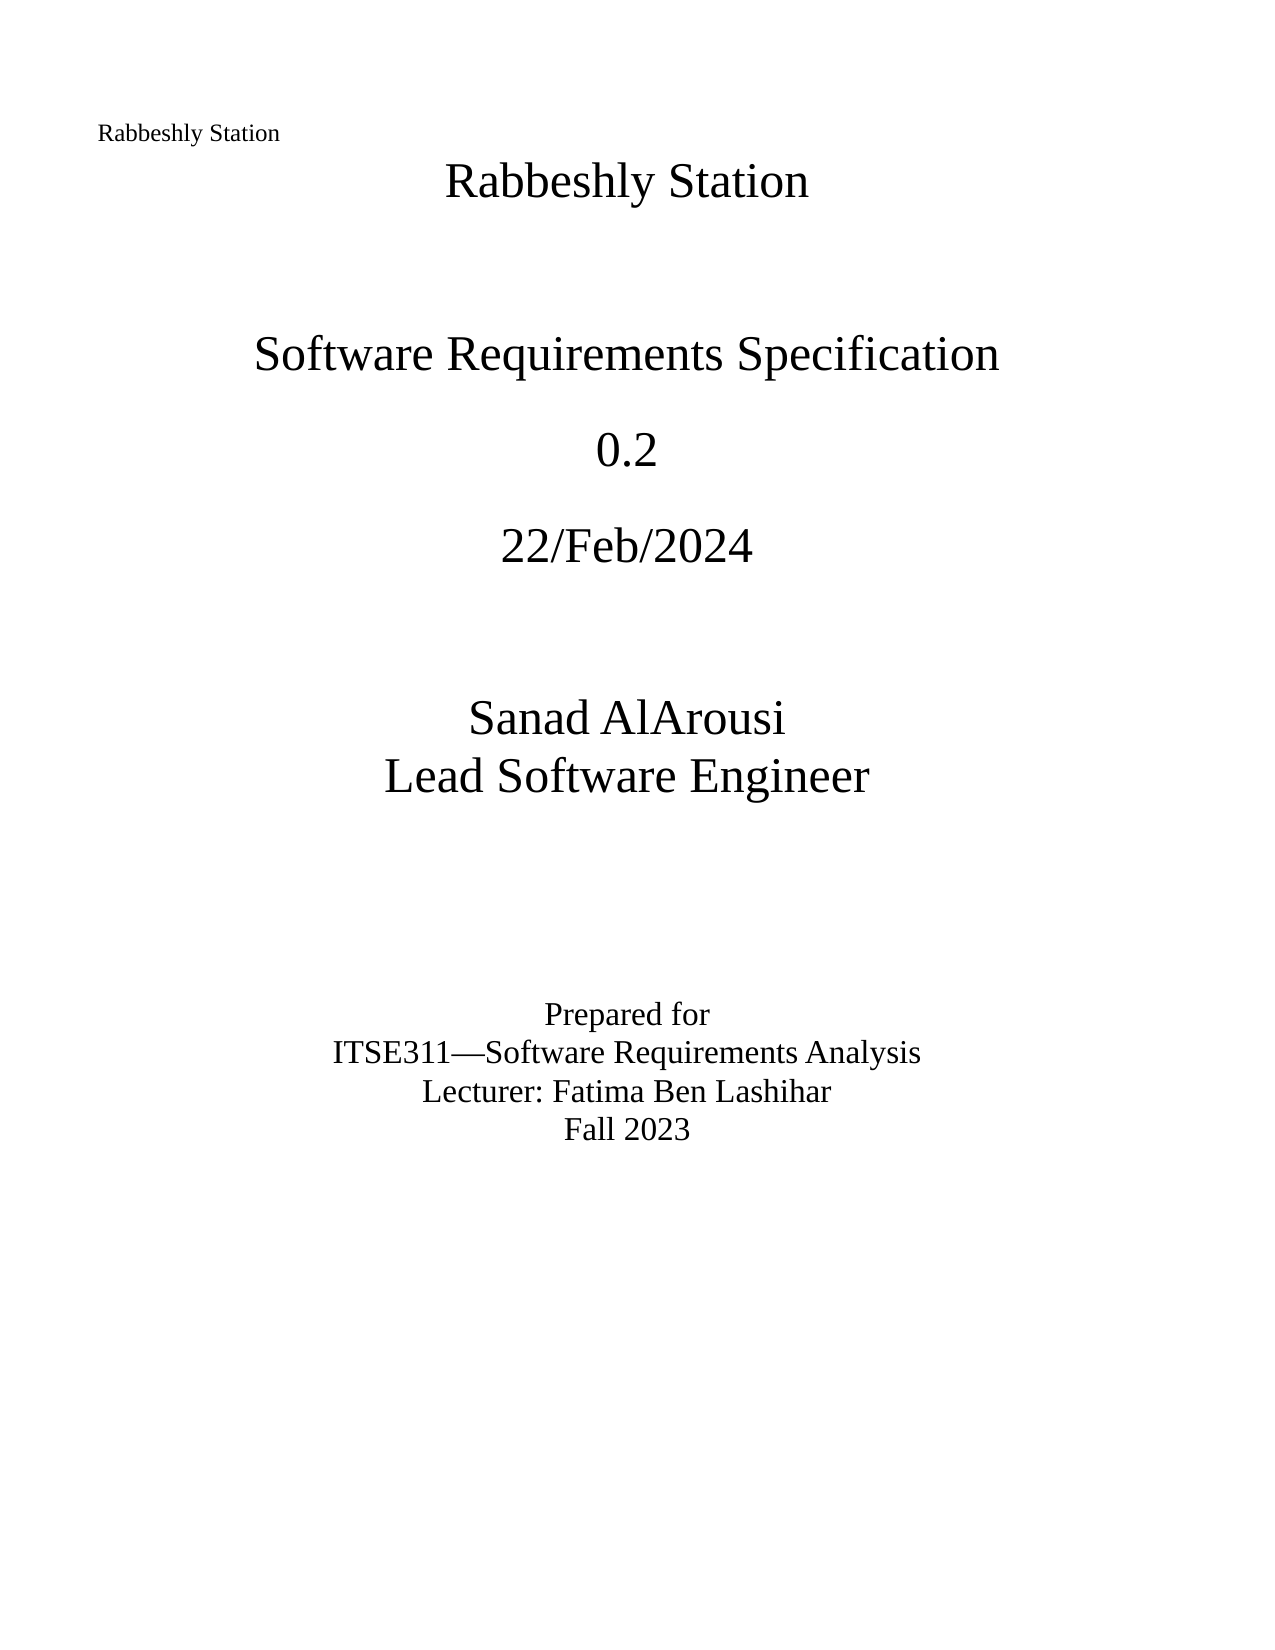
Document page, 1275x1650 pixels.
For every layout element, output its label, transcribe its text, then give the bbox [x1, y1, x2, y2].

text Fall 2023 [97, 1109, 1156, 1148]
text Software Requirements Specification [97, 324, 1156, 381]
text 0.2 [97, 419, 1156, 477]
text Lecturer: Fatima Ben Lashihar [97, 1071, 1156, 1109]
text 22/Feb/2024 [97, 515, 1156, 573]
text ITSE311—Software Requirements Analysis [97, 1033, 1156, 1071]
text Rabbeshly Station [97, 151, 1156, 209]
text Lead Software Engineer [97, 745, 1156, 803]
text Sanad AlArousi [97, 688, 1156, 745]
text Prepared for [97, 994, 1156, 1033]
